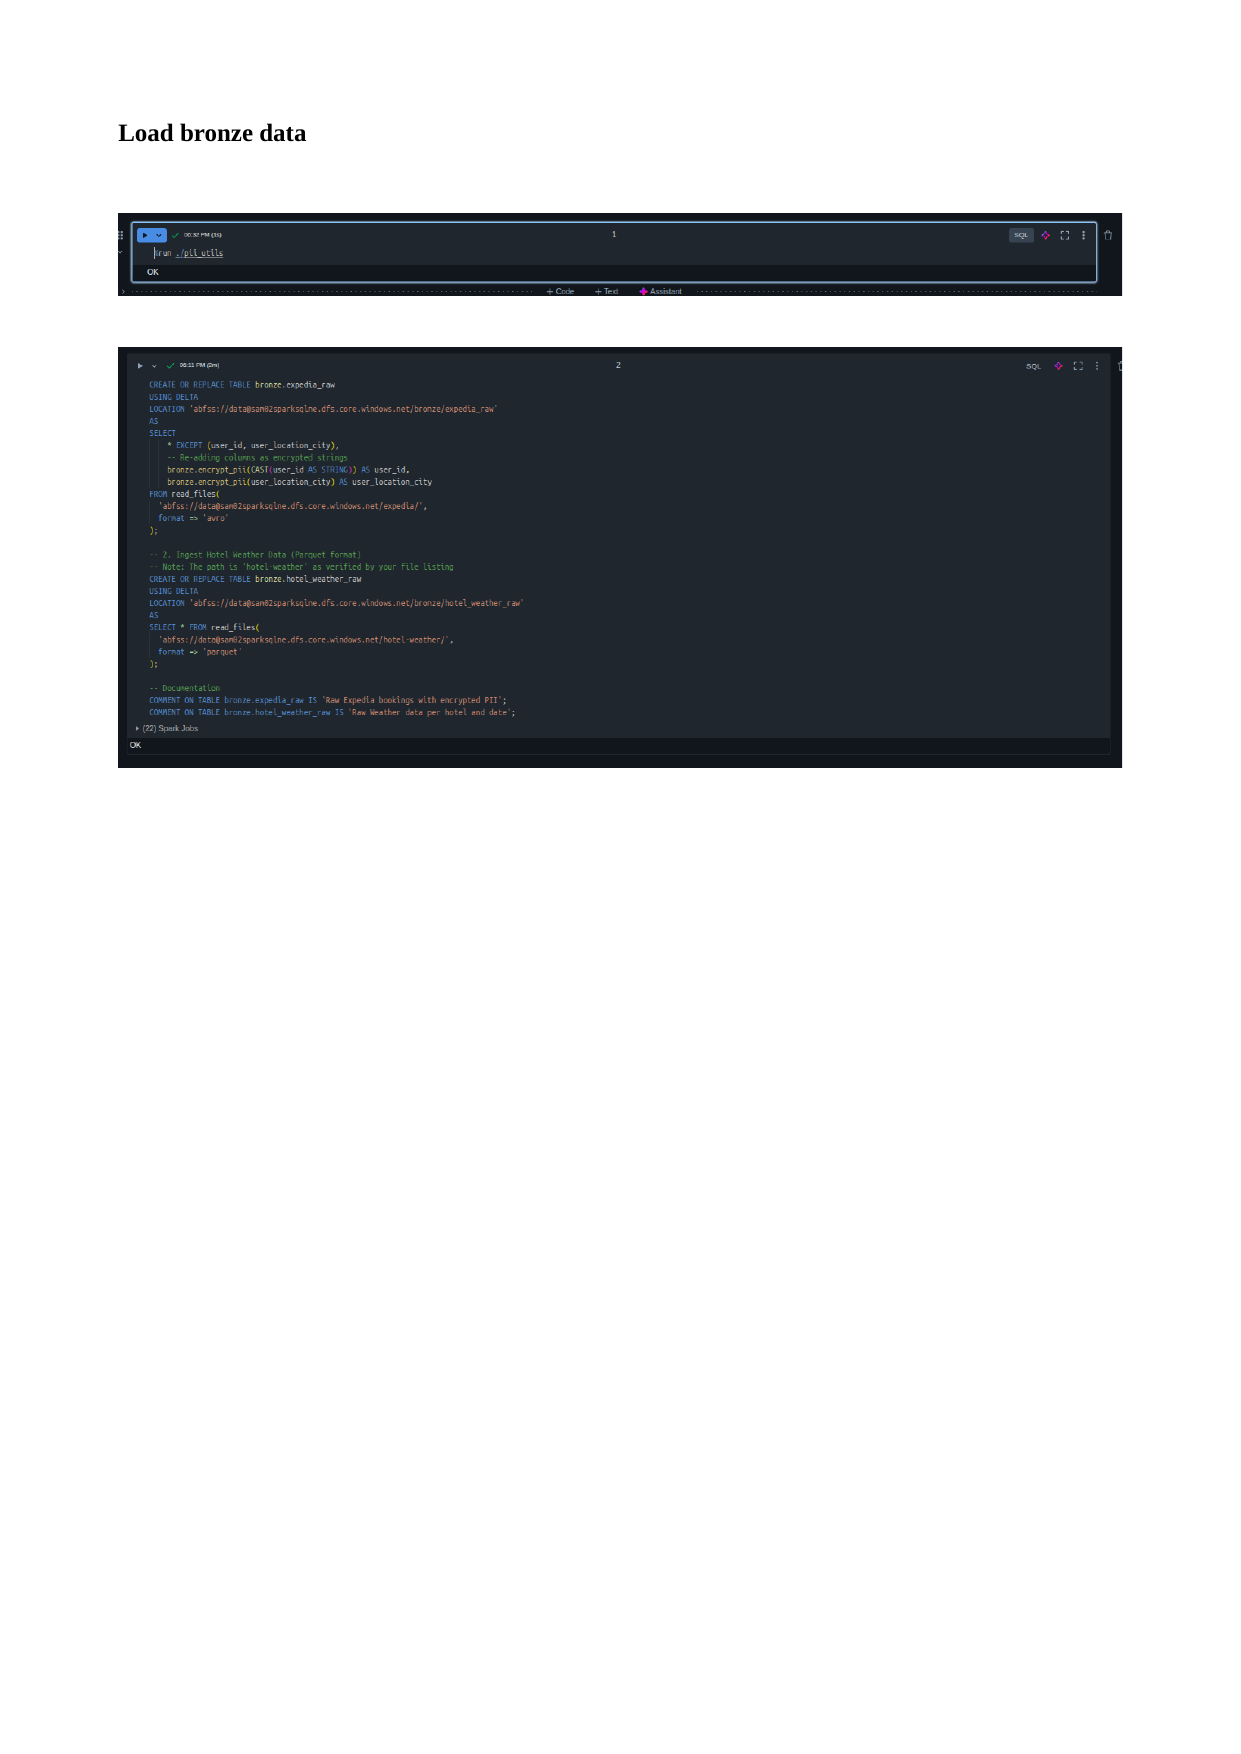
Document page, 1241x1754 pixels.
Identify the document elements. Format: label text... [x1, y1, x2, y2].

picture [118, 347, 1123, 768]
picture [118, 213, 1123, 296]
text Load bronze data [118, 118, 1122, 147]
